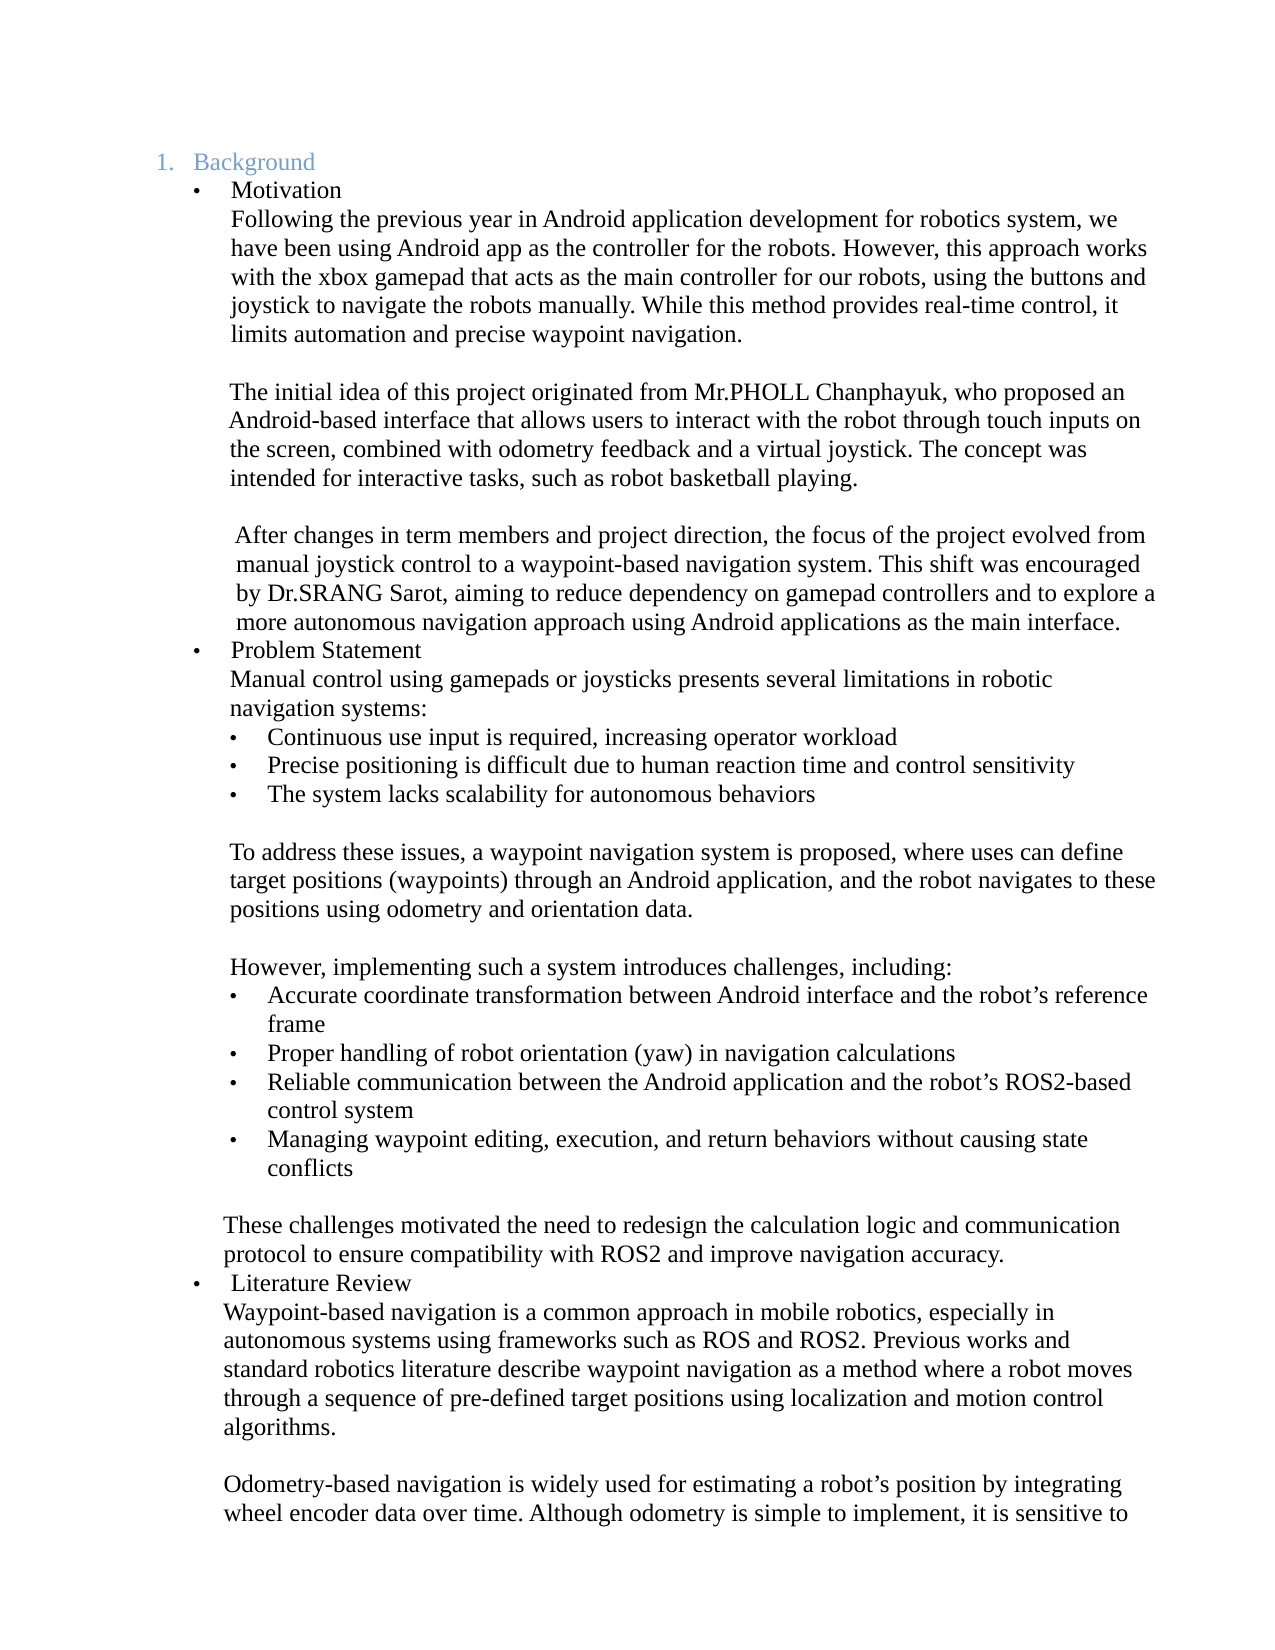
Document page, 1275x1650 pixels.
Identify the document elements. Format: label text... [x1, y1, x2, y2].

list Motivation [193, 176, 1157, 204]
list Accurate coordinate transformation between Android interface and the robot’s reference frame [229, 981, 1157, 1038]
list Problem Statement [193, 636, 1157, 664]
text Manual control using gamepads or joysticks presents several limitations in robotic navigation systems: [118, 664, 1157, 722]
list Managing waypoint editing, execution, and return behaviors without causing state conflicts [229, 1124, 1157, 1182]
list Background [156, 147, 1157, 176]
list Precise positioning is difficult due to human reaction time and control sensitivity [229, 751, 1157, 779]
text These challenges motivated the need to redesign the calculation logic and communication protocol to ensure compatibility with ROS2 and improve navigation accuracy. [118, 1211, 1157, 1268]
list Following the previous year in Android application development for robotics system, we have been using Android app as the controller for the robots. However, this approach works with the xbox gamepad that acts as the main controller for our robots, using the buttons and joystick to navigate the robots manually. While this method provides real-time control, it limits automation and precise waypoint navigation. [193, 204, 1157, 348]
text The initial idea of this project originated from Mr.PHOLL Chanphayuk, who proposed an Android-based interface that allows users to interact with the robot through touch inputs on the screen, combined with odometry feedback and a virtual joystick. The concept was intended for interactive tasks, such as robot basketball playing. [118, 377, 1157, 492]
text Waypoint-based navigation is a common approach in mobile robotics, especially in autonomous systems using frameworks such as ROS and ROS2. Previous works and standard robotics literature describe waypoint navigation as a method where a robot moves through a sequence of pre-defined target positions using localization and motion control algorithms. [118, 1297, 1157, 1441]
text After changes in term members and project direction, the focus of the project evolved from manual joystick control to a waypoint-based navigation system. This shift was encouraged by Dr.SRANG Sarot, aiming to reduce dependency on gamepad controllers and to explore a more autonomous navigation approach using Android applications as the main interface. [118, 521, 1157, 636]
list Literature Review [193, 1268, 1157, 1297]
text However, implementing such a system introduces challenges, including: [118, 952, 1157, 981]
text To address these issues, a waypoint navigation system is proposed, where uses can define target positions (waypoints) through an Android application, and the robot navigates to these positions using odometry and orientation data. [118, 837, 1157, 923]
list Continuous use input is required, increasing operator workload [229, 722, 1157, 751]
list Proper handling of robot orientation (yaw) in navigation calculations [229, 1038, 1157, 1067]
list Reliable communication between the Android application and the robot’s ROS2-based control system [229, 1067, 1157, 1124]
list The system lacks scalability for autonomous behaviors [229, 779, 1157, 808]
text Odometry-based navigation is widely used for estimating a robot’s position by integrating wheel encoder data over time. Although odometry is simple to implement, it is sensitive to [118, 1469, 1157, 1527]
